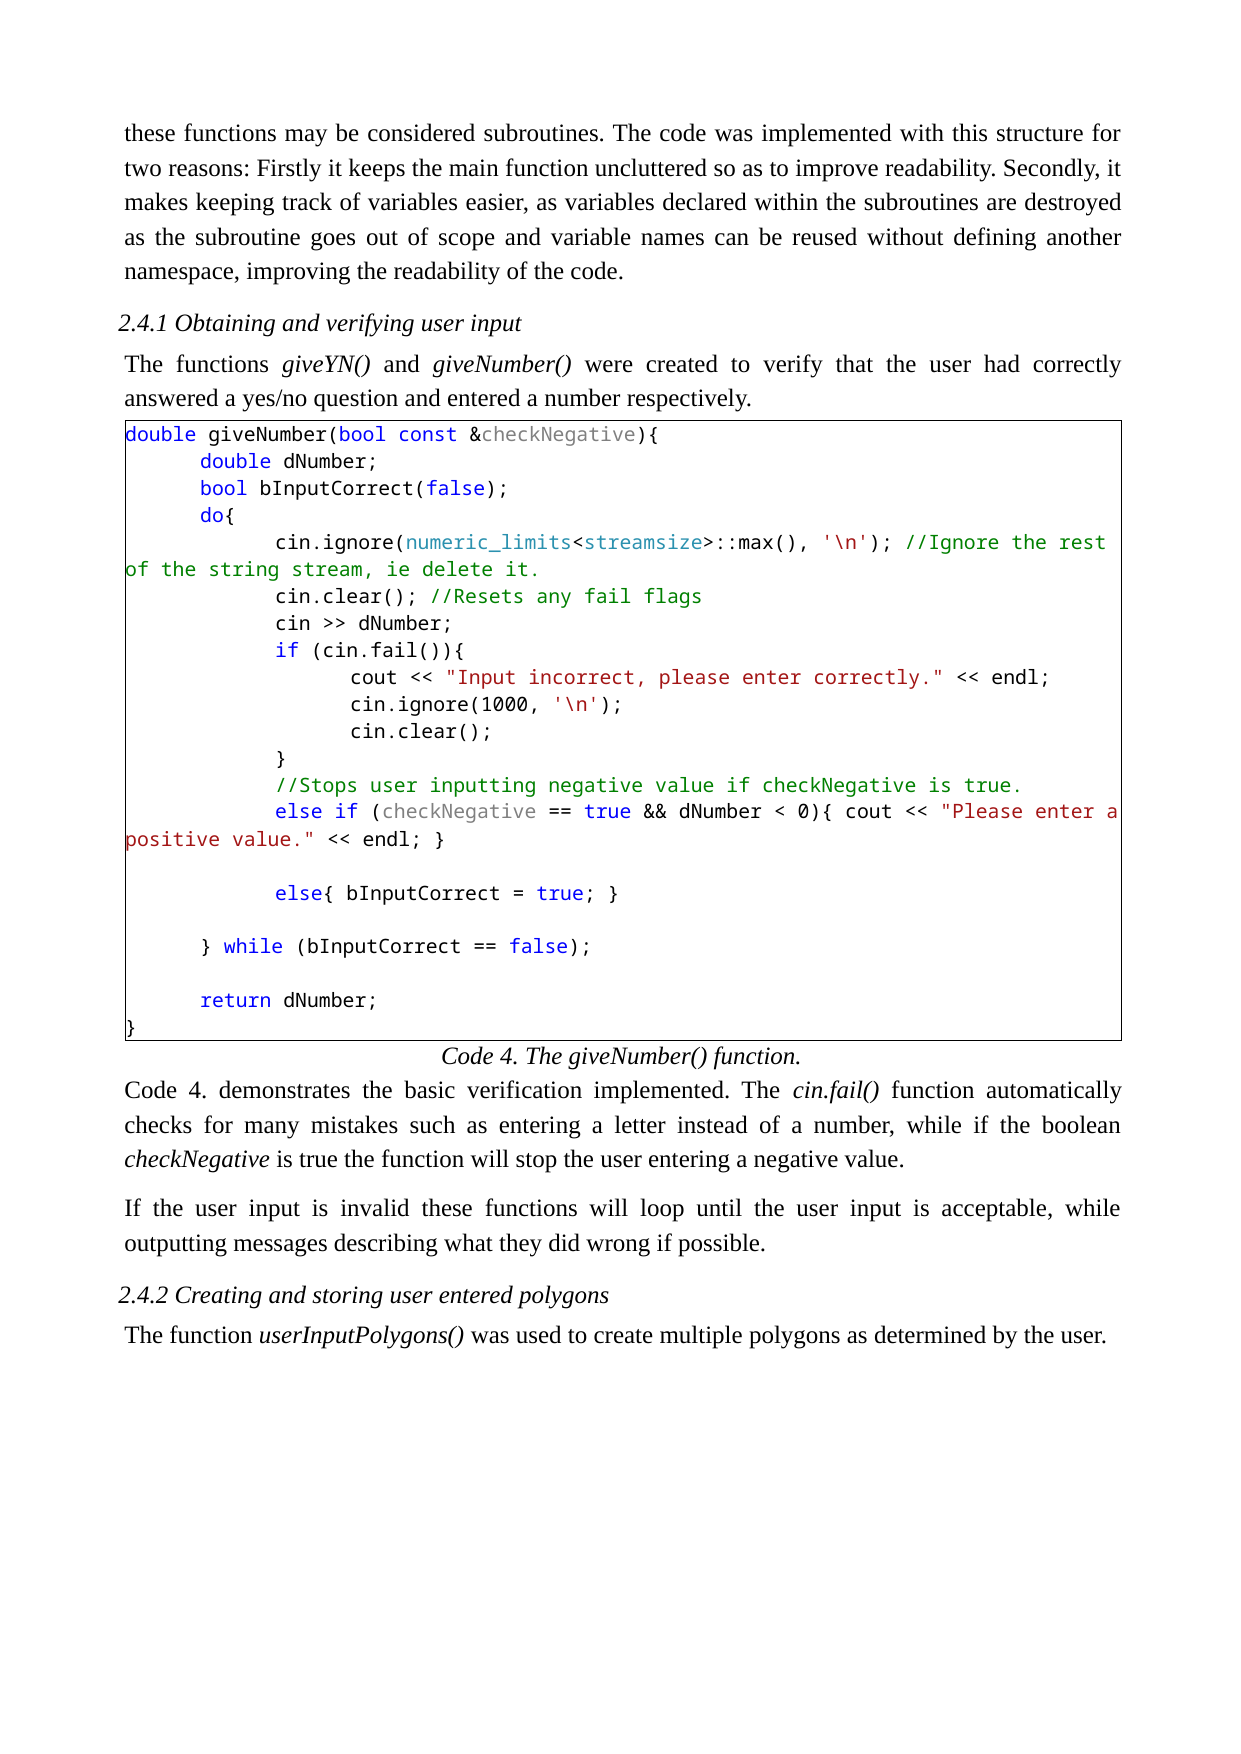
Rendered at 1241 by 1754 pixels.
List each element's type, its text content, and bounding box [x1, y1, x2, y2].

text Code 4. demonstrates the basic verification implemented. The cin.fail() function automatically checks for many mistakes such as entering a letter instead of a number, while if the boolean checkNegative is true the function will stop the user entering a negative value. [124, 1041, 1122, 1173]
text [126, 421, 1121, 433]
text The functions giveYN() and giveNumber() were created to verify that the user had correctly answered a yes/no question and entered a number respectively. [124, 349, 1122, 412]
text these functions may be considered subroutines. The code was implemented with this structure for two reasons: Firstly it keeps the main function uncluttered so as to improve readability. Secondly, it makes keeping track of variables easier, as variables declared within the subroutines are destroyed as the subroutine goes out of scope and variable names can be reused without defining another namespace, improving the readability of the code. [124, 118, 1122, 285]
text The function userInputPolygons() was used to create multiple polygons as determined by the user. [124, 1321, 1122, 1349]
subtitle Creating and storing user entered polygons [118, 1280, 1122, 1309]
text Code 4. The giveNumber() function. [123, 433, 1121, 1070]
text Code 4. The giveNumber() function. [126, 433, 1121, 1040]
subtitle Obtaining and verifying user input [118, 308, 1122, 337]
text If the user input is invalid these functions will loop until the user input is acceptable, while outputting messages describing what they did wrong if possible. [124, 1193, 1122, 1257]
